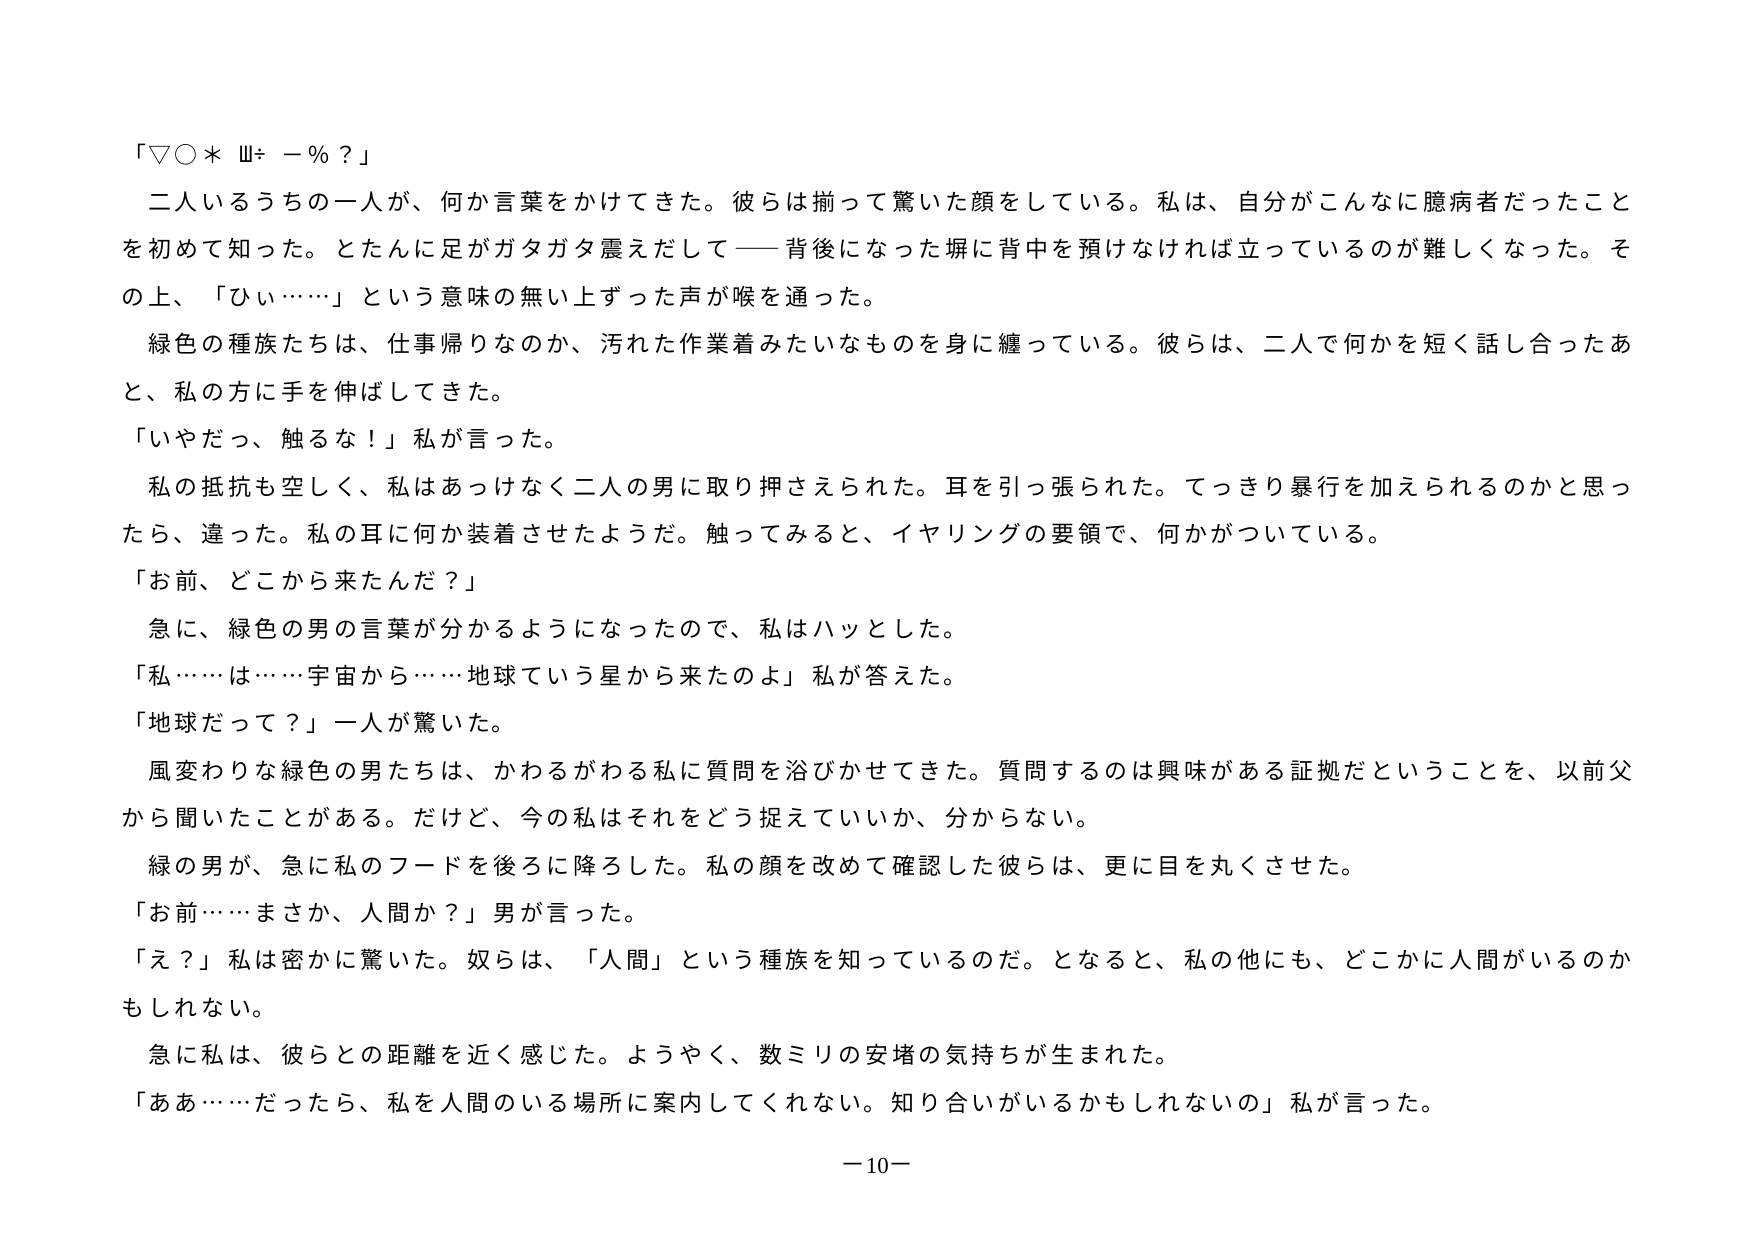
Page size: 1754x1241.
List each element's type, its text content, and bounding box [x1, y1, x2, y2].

text 私の抵抗も空しく、私はあっけなく二人の男に取り押さえられた。耳を引っ張られた。てっきり暴行を加えられるのかと思ったら、違った。私の耳に何か装着させたようだ。触ってみると、イヤリングの要領で、何かがついている。 [120, 451, 1634, 546]
text 急に私は、彼らとの距離を近く感じた。ようやく、数ミリの安堵の気持ちが生まれた。 [120, 1019, 1634, 1067]
text 緑色の種族たちは、仕事帰りなのか、汚れた作業着みたいなものを身に纏っている。彼らは、二人で何かを短く話し合ったあと、私の方に手を伸ばしてきた。 [120, 309, 1634, 403]
text 風変わりな緑色の男たちは、かわるがわる私に質問を浴びかせてきた。質問するのは興味がある証拠だということを、以前父から聞いたことがある。だけど、今の私はそれをどう捉えていいか、分からない。 [120, 735, 1634, 830]
text 急に、緑色の男の言葉が分かるようになったので、私はハッとした。 [120, 593, 1634, 640]
text 緑の男が、急に私のフードを後ろに降ろした。私の顔を改めて確認した彼らは、更に目を丸くさせた。 [120, 830, 1634, 877]
text 「え？」私は密かに驚いた。奴らは、「人間」という種族を知っているのだ。となると、私の他にも、どこかに人間がいるのかもしれない。 [120, 925, 1634, 1019]
text 「私……は……宇宙から……地球ていう星から来たのよ」私が答えた。 [120, 640, 1634, 688]
text 「ああ……だったら、私を人間のいる場所に案内してくれない。知り合いがいるかもしれないの」私が言った。 [120, 1067, 1634, 1114]
text 「お前、どこから来たんだ？」 [120, 546, 1634, 593]
text 二人いるうちの一人が、何か言葉をかけてきた。彼らは揃って驚いた顔をしている。私は、自分がこんなに臆病者だったことを初めて知った。とたんに足がガタガタ震えだして――背後になった塀に背中を預けなければ立っているのが難しくなった。その上、「ひぃ……」という意味の無い上ずった声が喉を通った。 [120, 166, 1634, 309]
text 「いやだっ、触るな！」私が言った。 [120, 403, 1634, 451]
text 「地球だって？」一人が驚いた。 [120, 688, 1634, 735]
text 「▽○＊Ш÷－％？」 [120, 119, 1634, 166]
text 「お前……まさか、人間か？」男が言った。 [120, 877, 1634, 925]
